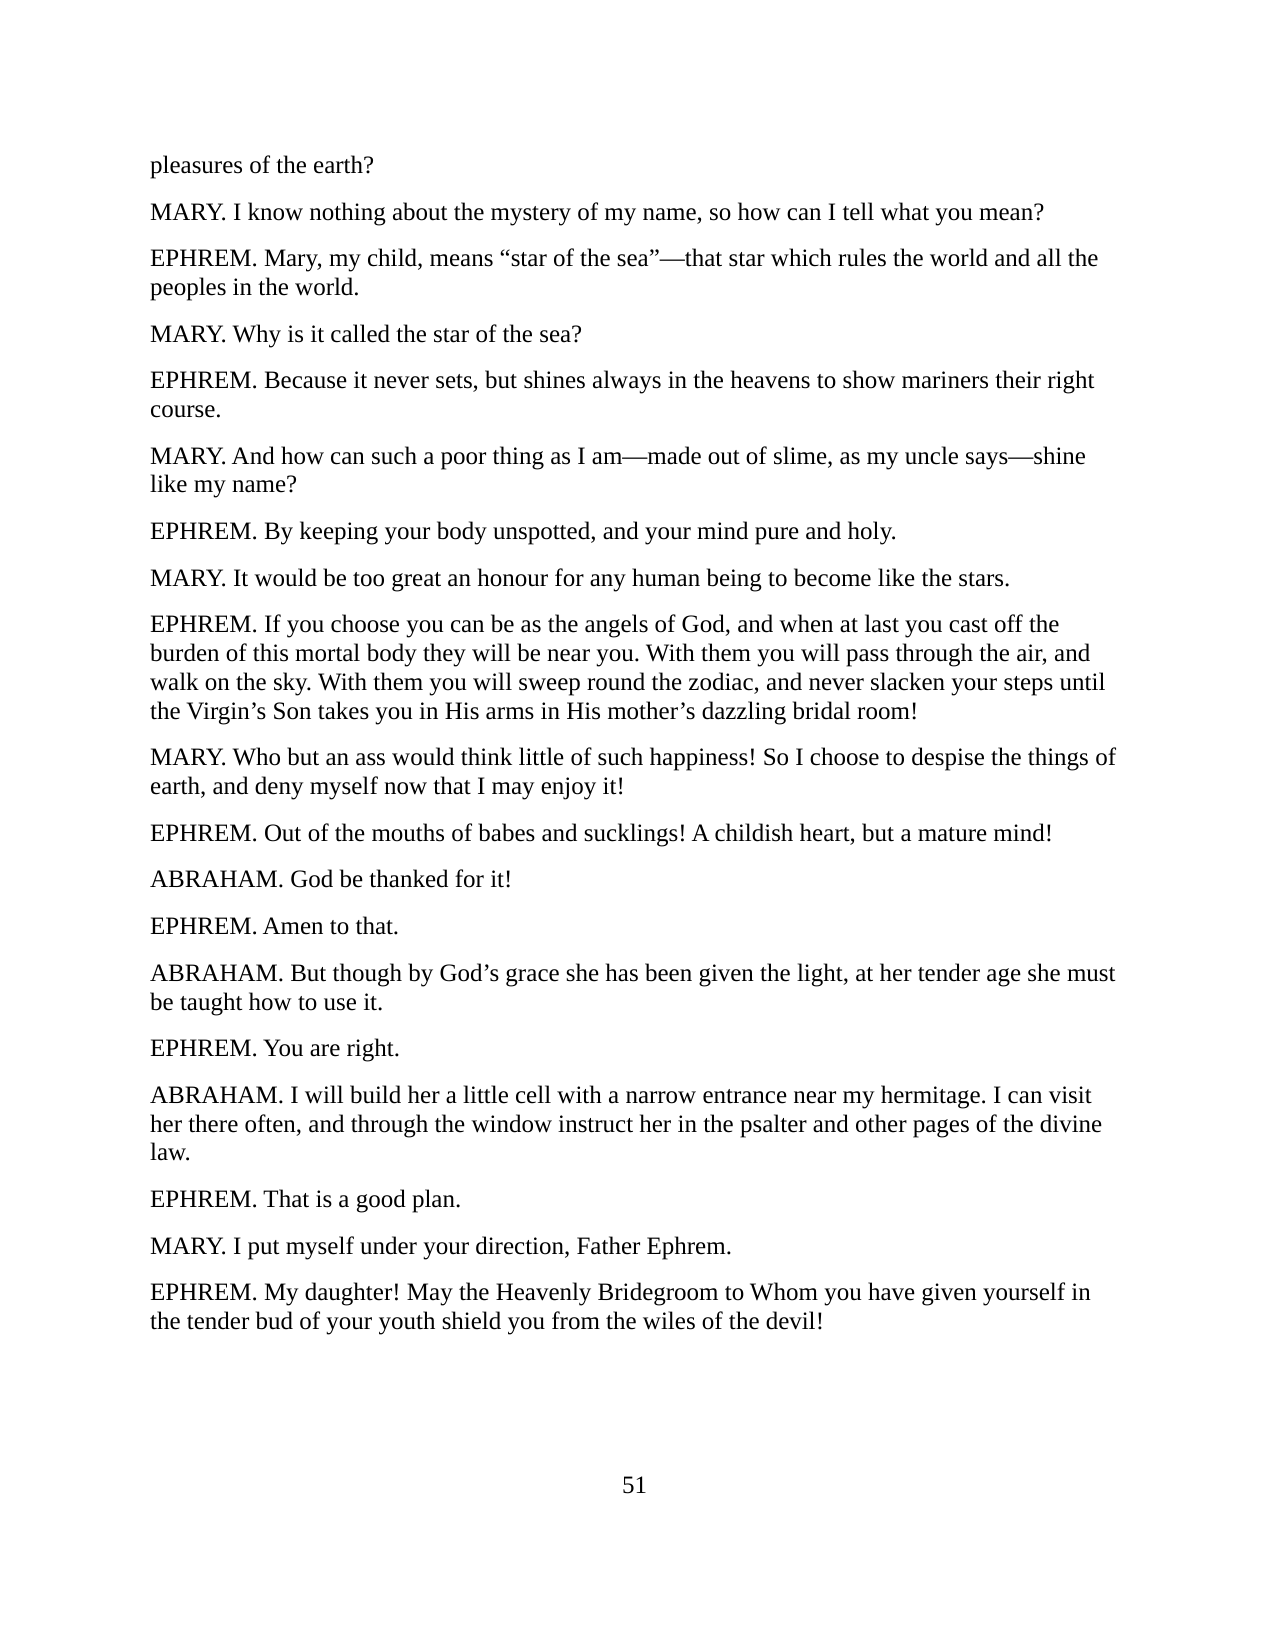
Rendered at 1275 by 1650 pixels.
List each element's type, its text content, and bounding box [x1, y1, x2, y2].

text ABRAHAM. But though by God’s grace she has been given the light, at her tender age she must be taught how to use it. [150, 958, 1125, 1015]
text EPHREM. That is a good plan. [150, 1184, 1125, 1213]
text EPHREM. By keeping your body unspotted, and your mind pure and holy. [150, 516, 1125, 545]
text EPHREM. Because it never sets, but shines always in the heavens to show mariners their right course. [150, 365, 1125, 423]
text MARY. Why is it called the star of the sea? [150, 319, 1125, 347]
text EPHREM. If you choose you can be as the angels of God, and when at last you cast off the burden of this mortal body they will be near you. With them you will pass through the air, and walk on the sky. With them you will sweep round the zodiac, and never slacken your steps until the Virgin’s Son takes you in His arms in His mother’s dazzling bridal room! [150, 609, 1125, 724]
text ABRAHAM. I will build her a little cell with a narrow entrance near my hermitage. I can visit her there often, and through the window instruct her in the psalter and other pages of the divine law. [150, 1080, 1125, 1166]
text EPHREM. Mary, my child, means “star of the sea”—that star which rules the world and all the peoples in the world. [150, 243, 1125, 301]
text MARY. I put myself under your direction, Father Ephrem. [150, 1231, 1125, 1259]
text MARY. Who but an ass would think little of such happiness! So I choose to despise the things of earth, and deny myself now that I may enjoy it! [150, 742, 1125, 800]
text MARY. And how can such a poor thing as I am—made out of slime, as my uncle says—shine like my name? [150, 441, 1125, 498]
text MARY. It would be too great an honour for any human being to become like the stars. [150, 563, 1125, 592]
text EPHREM. Out of the mouths of babes and sucklings! A childish heart, but a mature mind! [150, 818, 1125, 847]
text EPHREM. My daughter! May the Heavenly Bridegroom to Whom you have given yourself in the tender bud of your youth shield you from the wiles of the devil! [150, 1277, 1125, 1335]
text EPHREM. Amen to that. [150, 911, 1125, 940]
text EPHREM. You are right. [150, 1033, 1125, 1062]
text MARY. I know nothing about the mystery of my name, so how can I tell what you mean? [150, 197, 1125, 225]
text ABRAHAM. God be thanked for it! [150, 864, 1125, 893]
text pleasures of the earth? [150, 150, 1125, 179]
